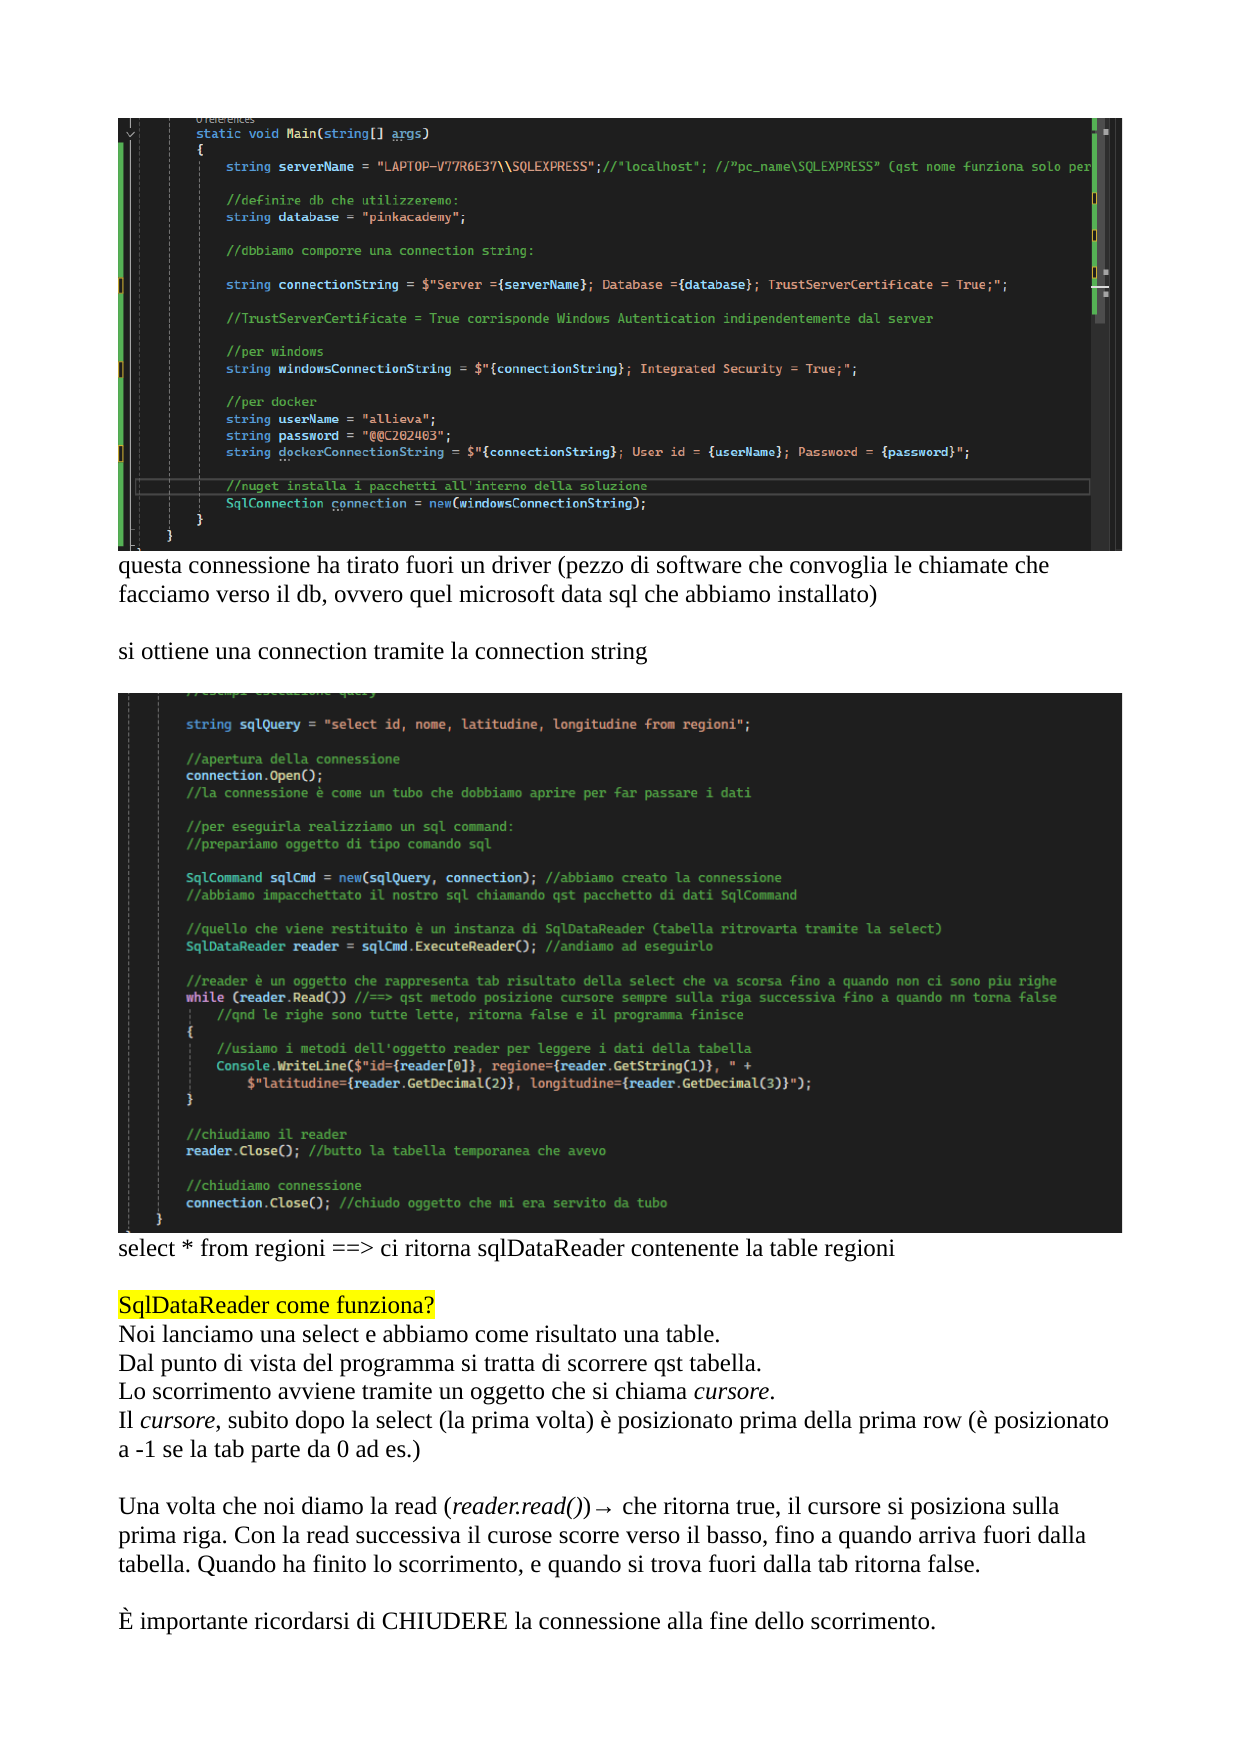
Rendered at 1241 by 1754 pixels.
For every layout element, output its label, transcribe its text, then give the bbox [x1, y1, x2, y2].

text Dal punto di vista del programma si tratta di scorrere qst tabella. [118, 1348, 1122, 1376]
text Lo scorrimento avviene tramite un oggetto che si chiama cursore. [118, 1376, 1122, 1405]
text si ottiene una connection tramite la connection string [118, 636, 1122, 665]
picture [118, 118, 1123, 551]
text SqlDataReader come funziona? [118, 1290, 1122, 1319]
picture [118, 693, 1123, 1233]
text Noi lanciamo una select e abbiamo come risultato una table. [118, 1319, 1122, 1348]
text select * from regioni ==> ci ritorna sqlDataReader contenente la table regioni [118, 1233, 1122, 1261]
text È importante ricordarsi di CHIUDERE la connessione alla fine dello scorrimento. [118, 1606, 1122, 1635]
text questa connessione ha tirato fuori un driver (pezzo di software che convoglia le chiamate che facciamo verso il db, ovvero quel microsoft data sql che abbiamo installato) [118, 551, 1122, 608]
text Una volta che noi diamo la read (reader.read())→ che ritorna true, il cursore si posiziona sulla prima riga. Con la read successiva il curose scorre verso il basso, fino a quando arriva fuori dalla tabella. Quando ha finito lo scorrimento, e quando si trova fuori dalla tab ritorna false. [118, 1491, 1122, 1578]
text Il cursore, subito dopo la select (la prima volta) è posizionato prima della prima row (è posizionato a -1 se la tab parte da 0 ad es.) [118, 1405, 1122, 1463]
